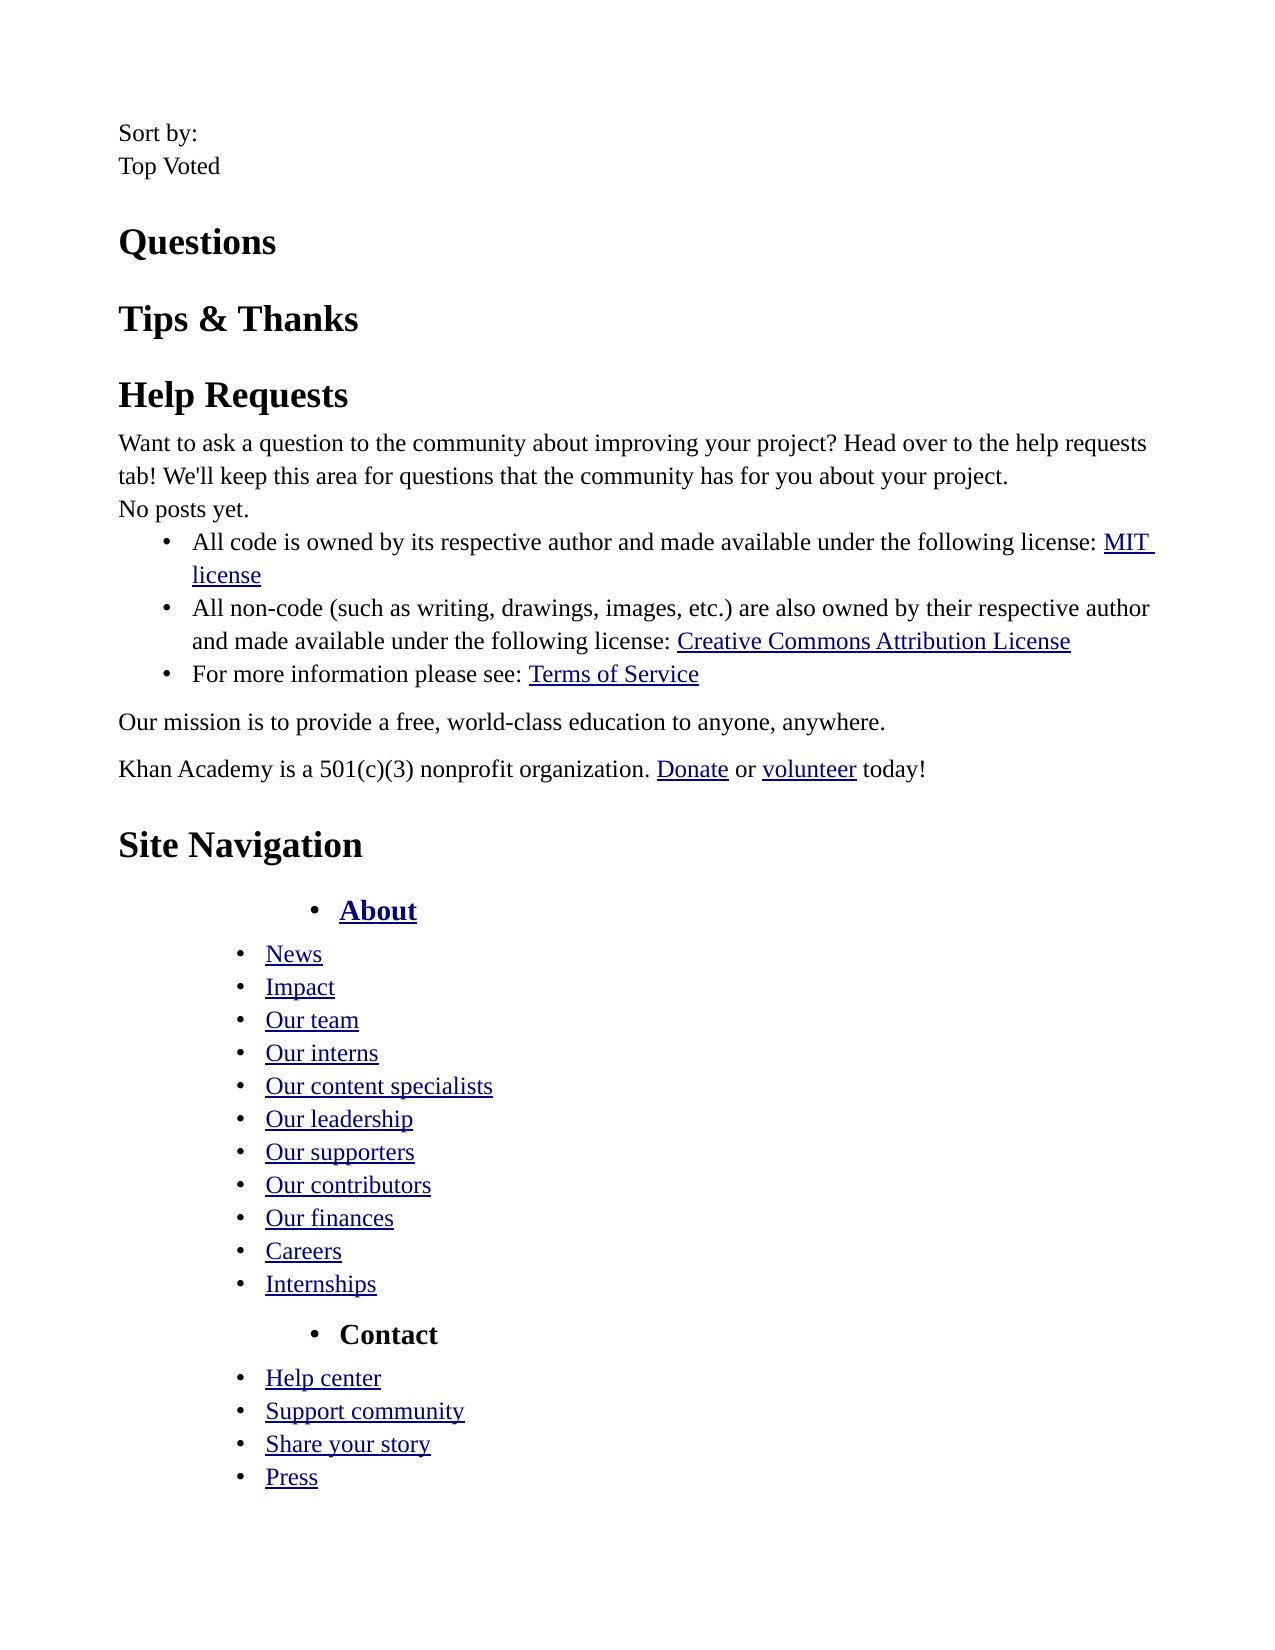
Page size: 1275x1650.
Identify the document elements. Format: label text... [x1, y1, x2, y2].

list Our leadership [236, 1104, 1157, 1133]
subtitle Tips & Thanks [118, 296, 1157, 339]
text Top Voted [118, 151, 1157, 180]
subtitle Questions [118, 219, 1157, 263]
list Press [236, 1462, 1157, 1491]
list Impact [236, 972, 1157, 1001]
list Help center [236, 1363, 1157, 1392]
list All non-code (such as writing, drawings, images, etc.) are also owned by their respective author and made available under the following license: Creative Commons Attribution License [162, 593, 1157, 655]
list Our supporters [236, 1137, 1157, 1166]
list Internships [236, 1269, 1157, 1298]
list Our interns [236, 1038, 1157, 1067]
subtitle About [309, 893, 1157, 927]
list News [236, 939, 1157, 968]
list Share your story [236, 1429, 1157, 1458]
subtitle Help Requests [118, 372, 1157, 416]
text Khan Academy is a 501(c)(3) nonprofit organization. Donate or volunteer today! [118, 754, 1157, 783]
text Sort by: [118, 118, 1157, 147]
list Our team [236, 1005, 1157, 1034]
subtitle Site Navigation [118, 823, 1157, 866]
list Support community [236, 1396, 1157, 1425]
text No posts yet. [118, 494, 1157, 523]
list Our contributors [236, 1170, 1157, 1199]
list Careers [236, 1236, 1157, 1265]
list Our content specialists [236, 1071, 1157, 1100]
text Our mission is to provide a free, world-class education to anyone, anywhere. [118, 707, 1157, 736]
text Want to ask a question to the community about improving your project? Head over to the help requests tab! We'll keep this area for questions that the community has for you about your project. [118, 428, 1157, 490]
list Our finances [236, 1203, 1157, 1232]
list All code is owned by its respective author and made available under the following license: MIT license [162, 527, 1157, 589]
subtitle Contact [309, 1317, 1157, 1351]
list For more information please see: Terms of Service [162, 659, 1157, 688]
